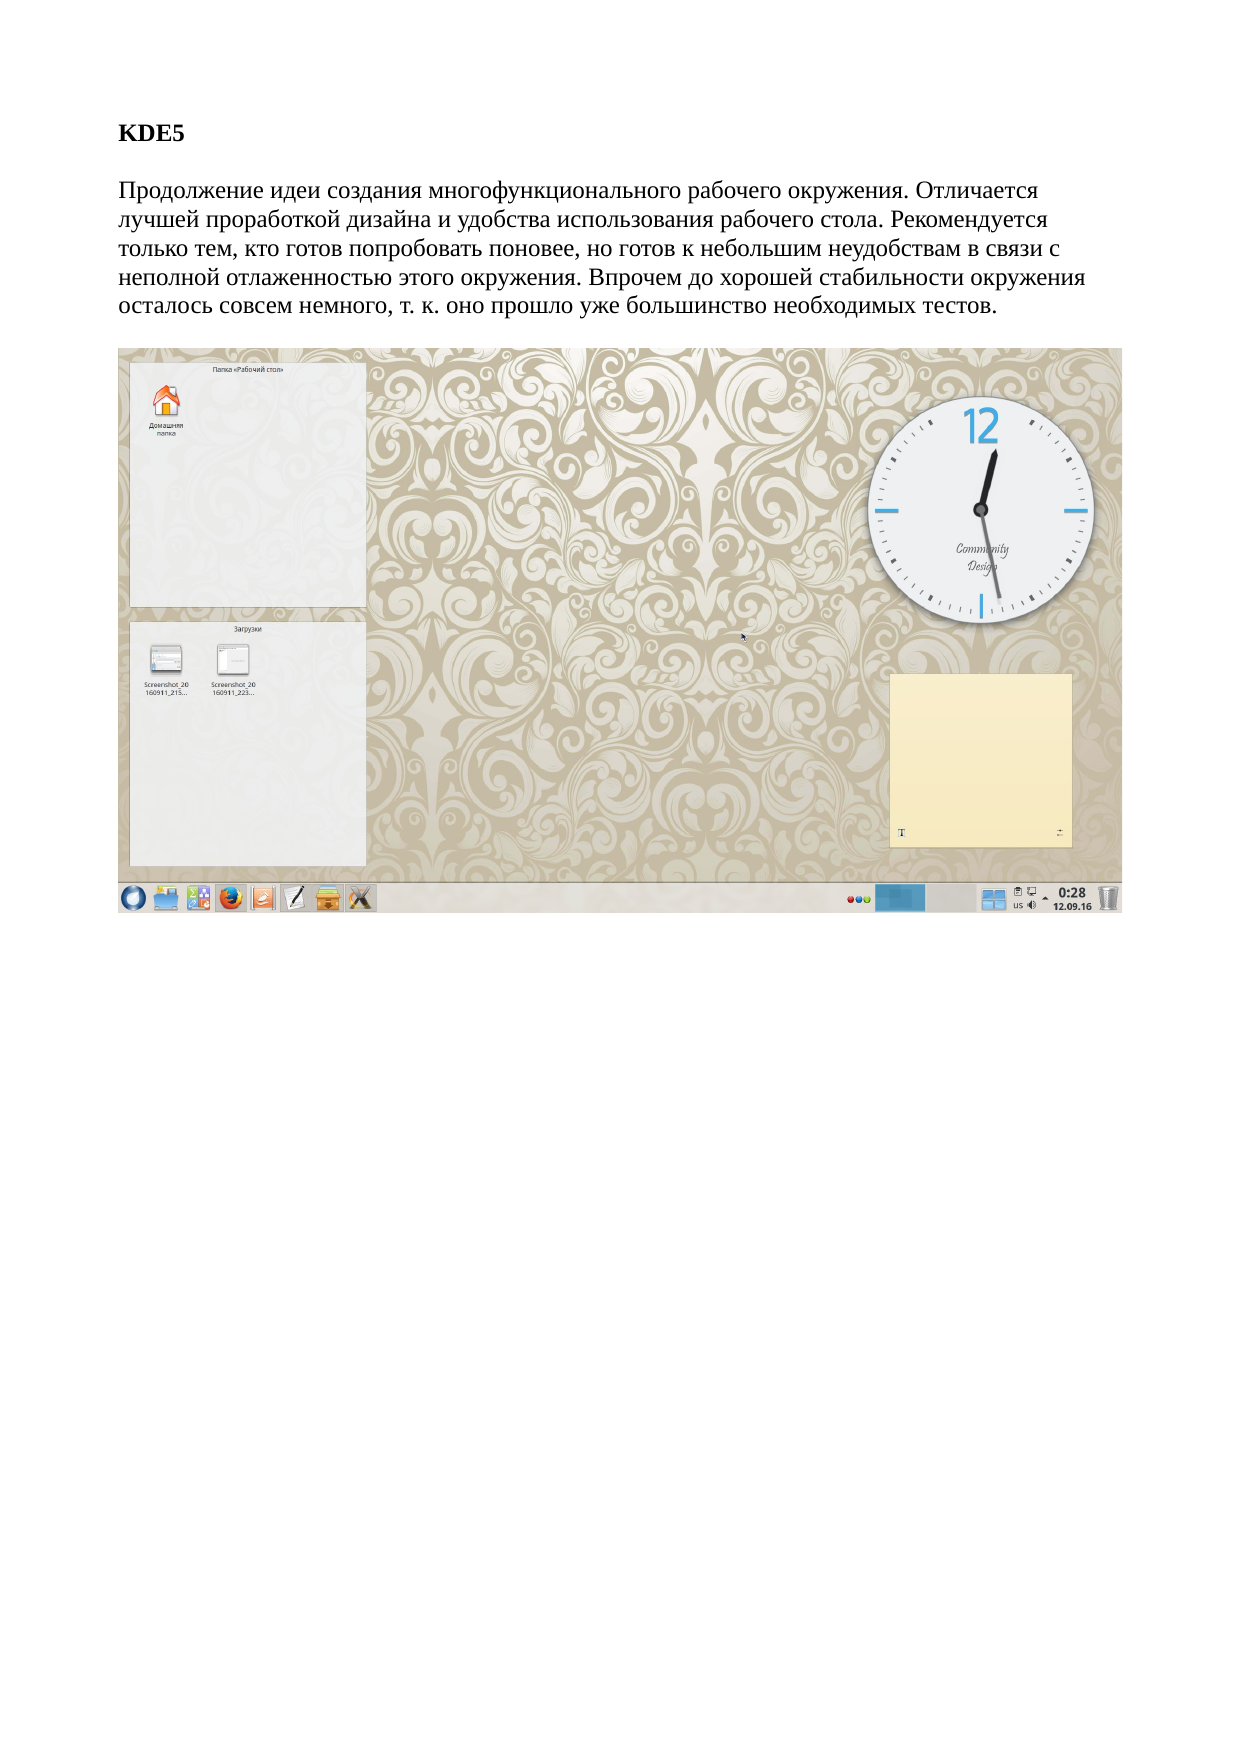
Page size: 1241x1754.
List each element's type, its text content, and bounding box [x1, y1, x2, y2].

text Продолжение идеи создания многофункционального рабочего окружения. Отличается лучшей проработкой дизайна и удобства использования рабочего стола. Рекомендуется только тем, кто готов попробовать поновее, но готов к небольшим неудобствам в связи с неполной отлаженностью этого окружения. Впрочем до хорошей стабильности окружения осталось совсем немного, т. к. оно прошло уже большинство необходимых тестов. [118, 176, 1122, 319]
text KDE5 [118, 118, 1122, 147]
picture [118, 348, 1123, 913]
